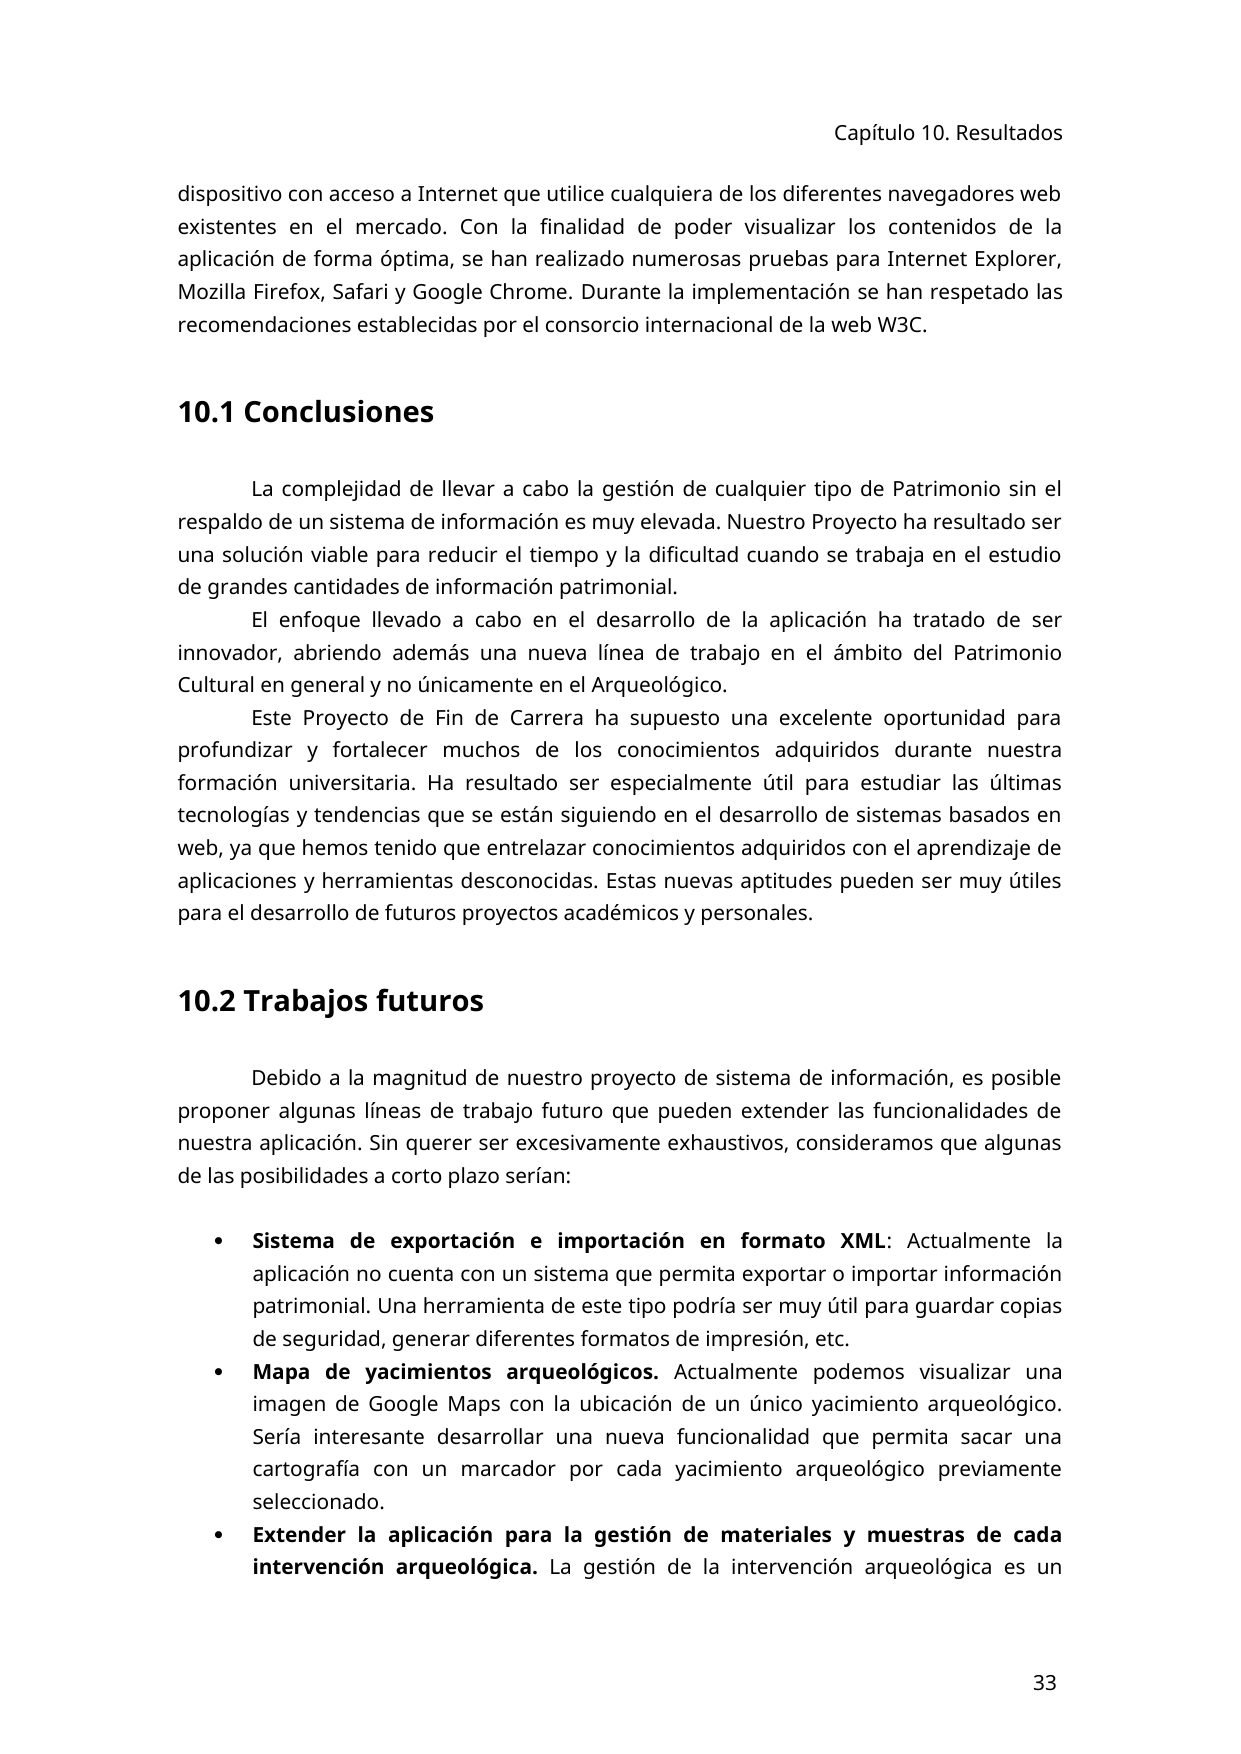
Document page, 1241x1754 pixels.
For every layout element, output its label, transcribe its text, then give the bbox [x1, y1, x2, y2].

list Sistema de exportación e importación en formato XML: Actualmente la aplicación no cuenta con un sistema que permita exportar o importar información patrimonial. Una herramienta de este tipo podría ser muy útil para guardar copias de seguridad, generar diferentes formatos de impresión, etc. [215, 1226, 1063, 1353]
text El enfoque llevado a cabo en el desarrollo de la aplicación ha tratado de ser innovador, abriendo además una nueva línea de trabajo en el ámbito del Patrimonio Cultural en general y no únicamente en el Arqueológico. [177, 605, 1063, 699]
subtitle 10.1 Conclusiones [177, 392, 1063, 431]
text Este Proyecto de Fin de Carrera ha supuesto una excelente oportunidad para profundizar y fortalecer muchos de los conocimientos adquiridos durante nuestra formación universitaria. Ha resultado ser especialmente útil para estudiar las últimas tecnologías y tendencias que se están siguiendo en el desarrollo de sistemas basados en web, ya que hemos tenido que entrelazar conocimientos adquiridos con el aprendizaje de aplicaciones y herramientas desconocidas. Estas nuevas aptitudes pueden ser muy útiles para el desarrollo de futuros proyectos académicos y personales. [177, 703, 1063, 927]
list Mapa de yacimientos arqueológicos. Actualmente podemos visualizar una imagen de Google Maps con la ubicación de un único yacimiento arqueológico. Sería interesante desarrollar una nueva funcionalidad que permita sacar una cartografía con un marcador por cada yacimiento arqueológico previamente seleccionado. [215, 1357, 1063, 1516]
subtitle 10.2 Trabajos futuros [177, 980, 1063, 1020]
text La complejidad de llevar a cabo la gestión de cualquier tipo de Patrimonio sin el respaldo de un sistema de información es muy elevada. Nuestro Proyecto ha resultado ser una solución viable para reducir el tiempo y la dificultad cuando se trabaja en el estudio de grandes cantidades de información patrimonial. [177, 474, 1063, 601]
list Extender la aplicación para la gestión de materiales y muestras de cada intervención arqueológica. La gestión de la intervención arqueológica es un [215, 1520, 1063, 1581]
text dispositivo con acceso a Internet que utilice cualquiera de los diferentes navegadores web existentes en el mercado. Con la finalidad de poder visualizar los contenidos de la aplicación de forma óptima, se han realizado numerosas pruebas para Internet Explorer, Mozilla Firefox, Safari y Google Chrome. Durante la implementación se han respetado las recomendaciones establecidas por el consorcio internacional de la web W3C. [177, 179, 1063, 338]
text Debido a la magnitud de nuestro proyecto de sistema de información, es posible proponer algunas líneas de trabajo futuro que pueden extender las funcionalidades de nuestra aplicación. Sin querer ser excesivamente exhaustivos, consideramos que algunas de las posibilidades a corto plazo serían: [177, 1063, 1063, 1189]
